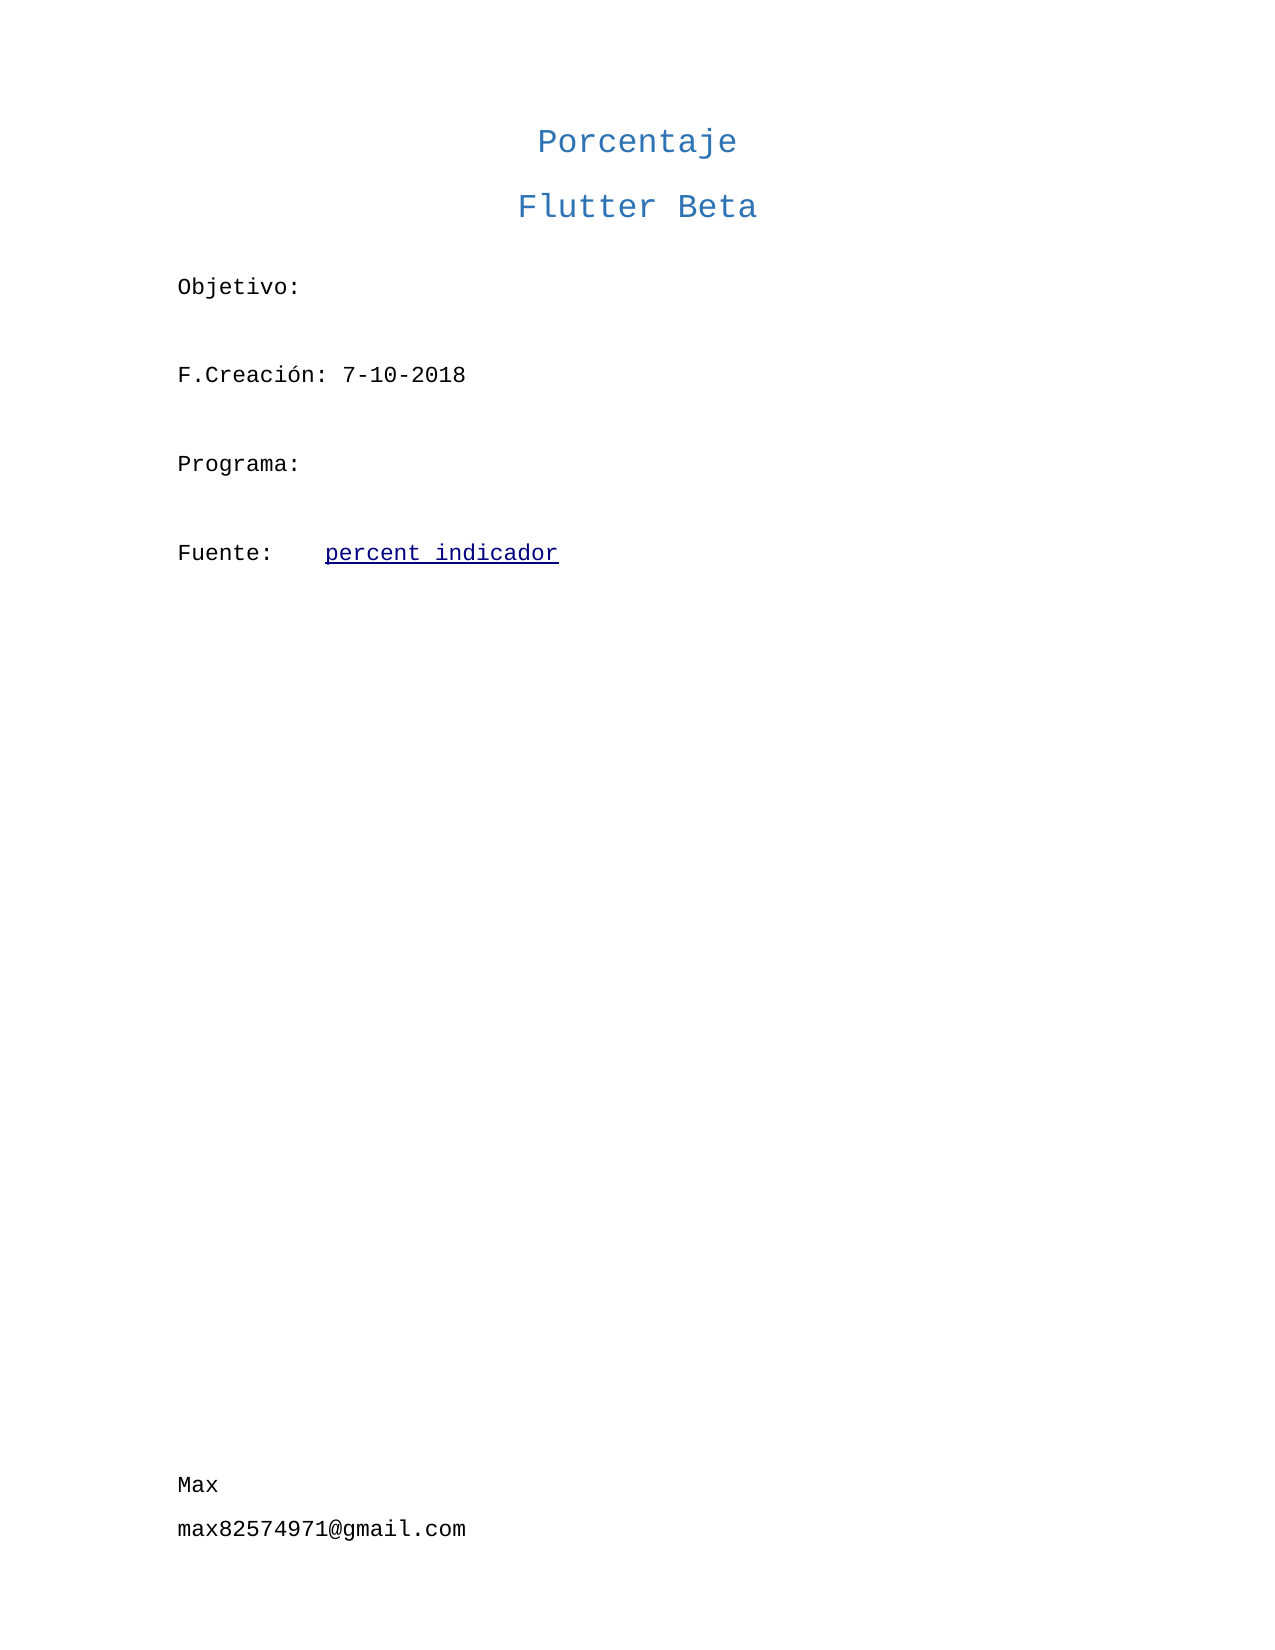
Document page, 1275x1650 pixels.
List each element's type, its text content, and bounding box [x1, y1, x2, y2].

subtitle Flutter Beta [177, 190, 1098, 228]
subtitle Porcentaje [177, 125, 1098, 163]
text Fuente: percent indicador [177, 541, 1098, 567]
text F.Creación: 7-10-2018 [177, 364, 1098, 390]
text Max [177, 1473, 1098, 1499]
text max82574971@gmail.com [177, 1517, 1098, 1543]
text Programa: [177, 452, 1098, 478]
text Objetivo: [177, 275, 1098, 301]
